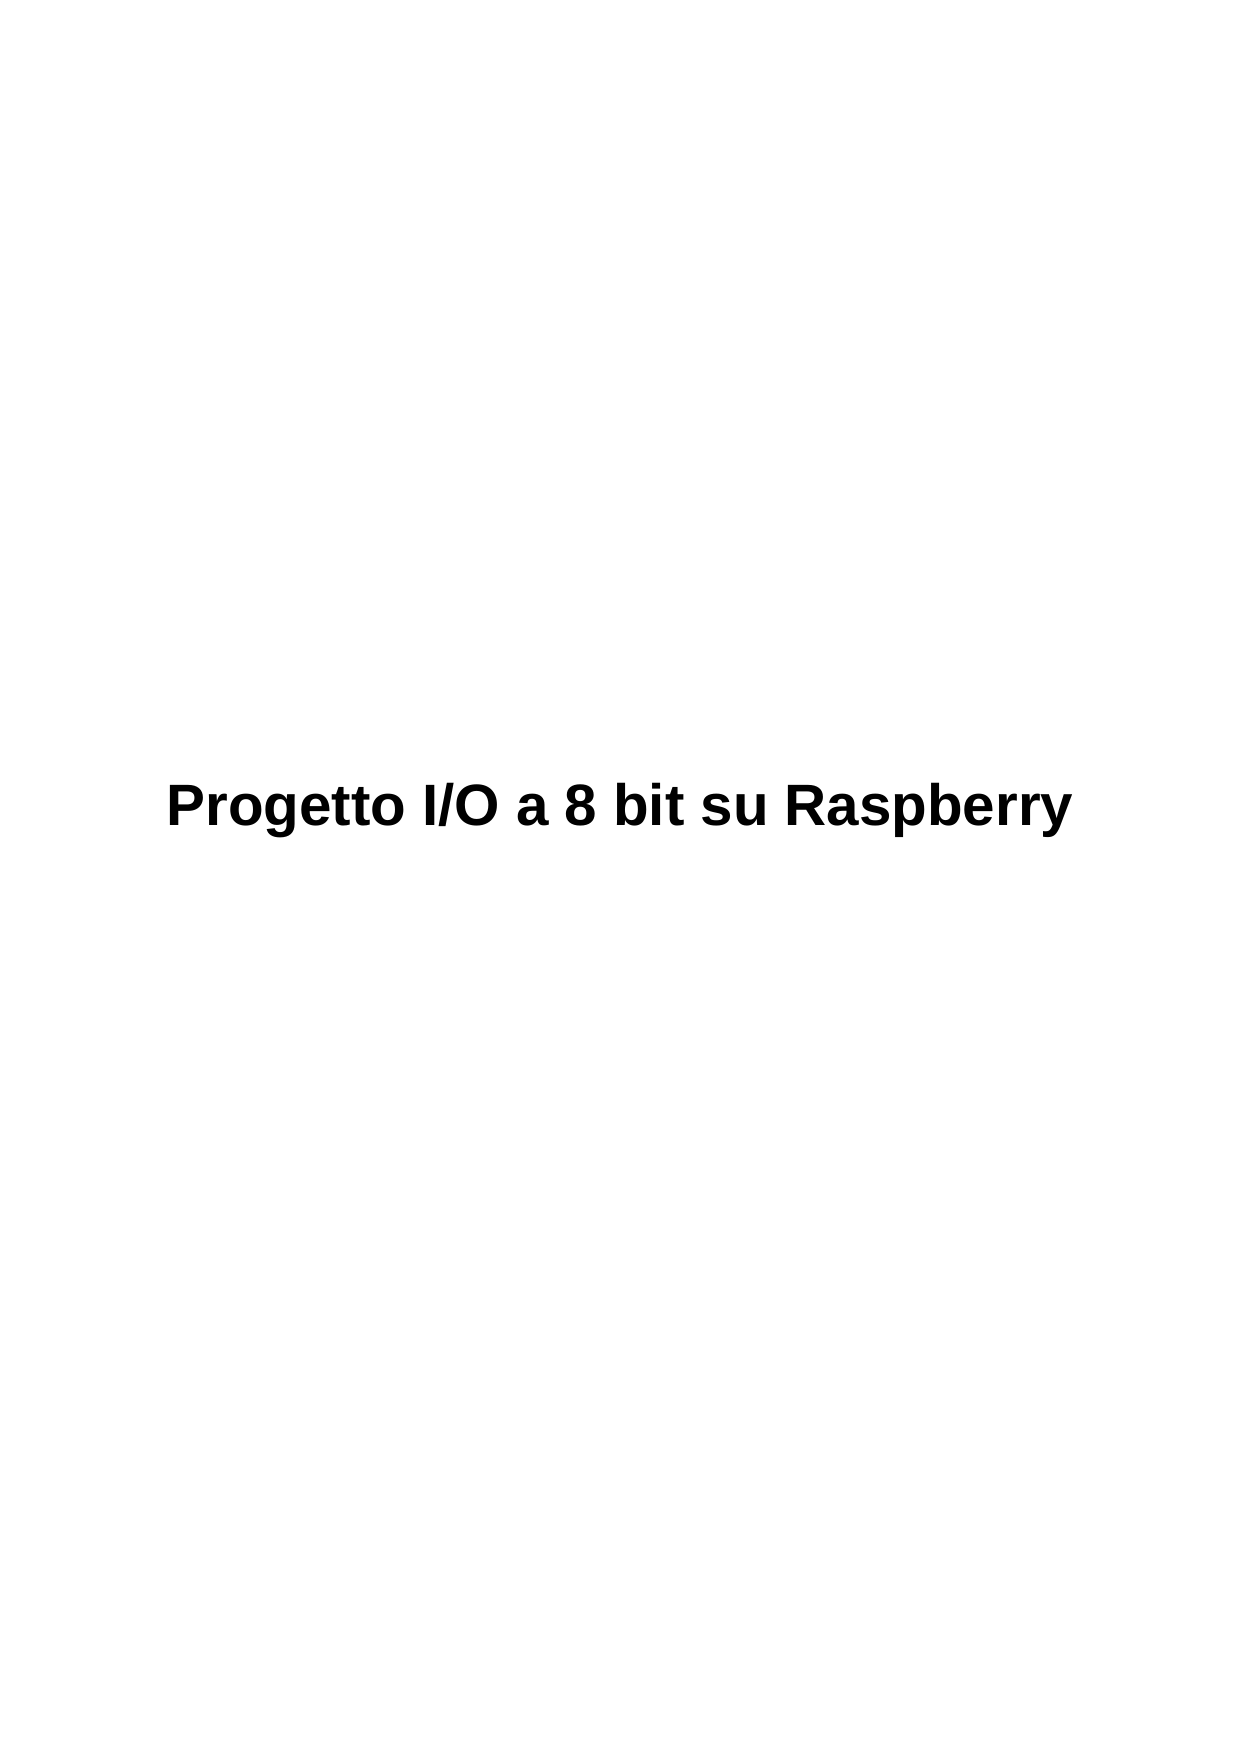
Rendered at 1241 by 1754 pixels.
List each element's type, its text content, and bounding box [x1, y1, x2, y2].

title Progetto I/O a 8 bit su Raspberry [118, 771, 1122, 838]
